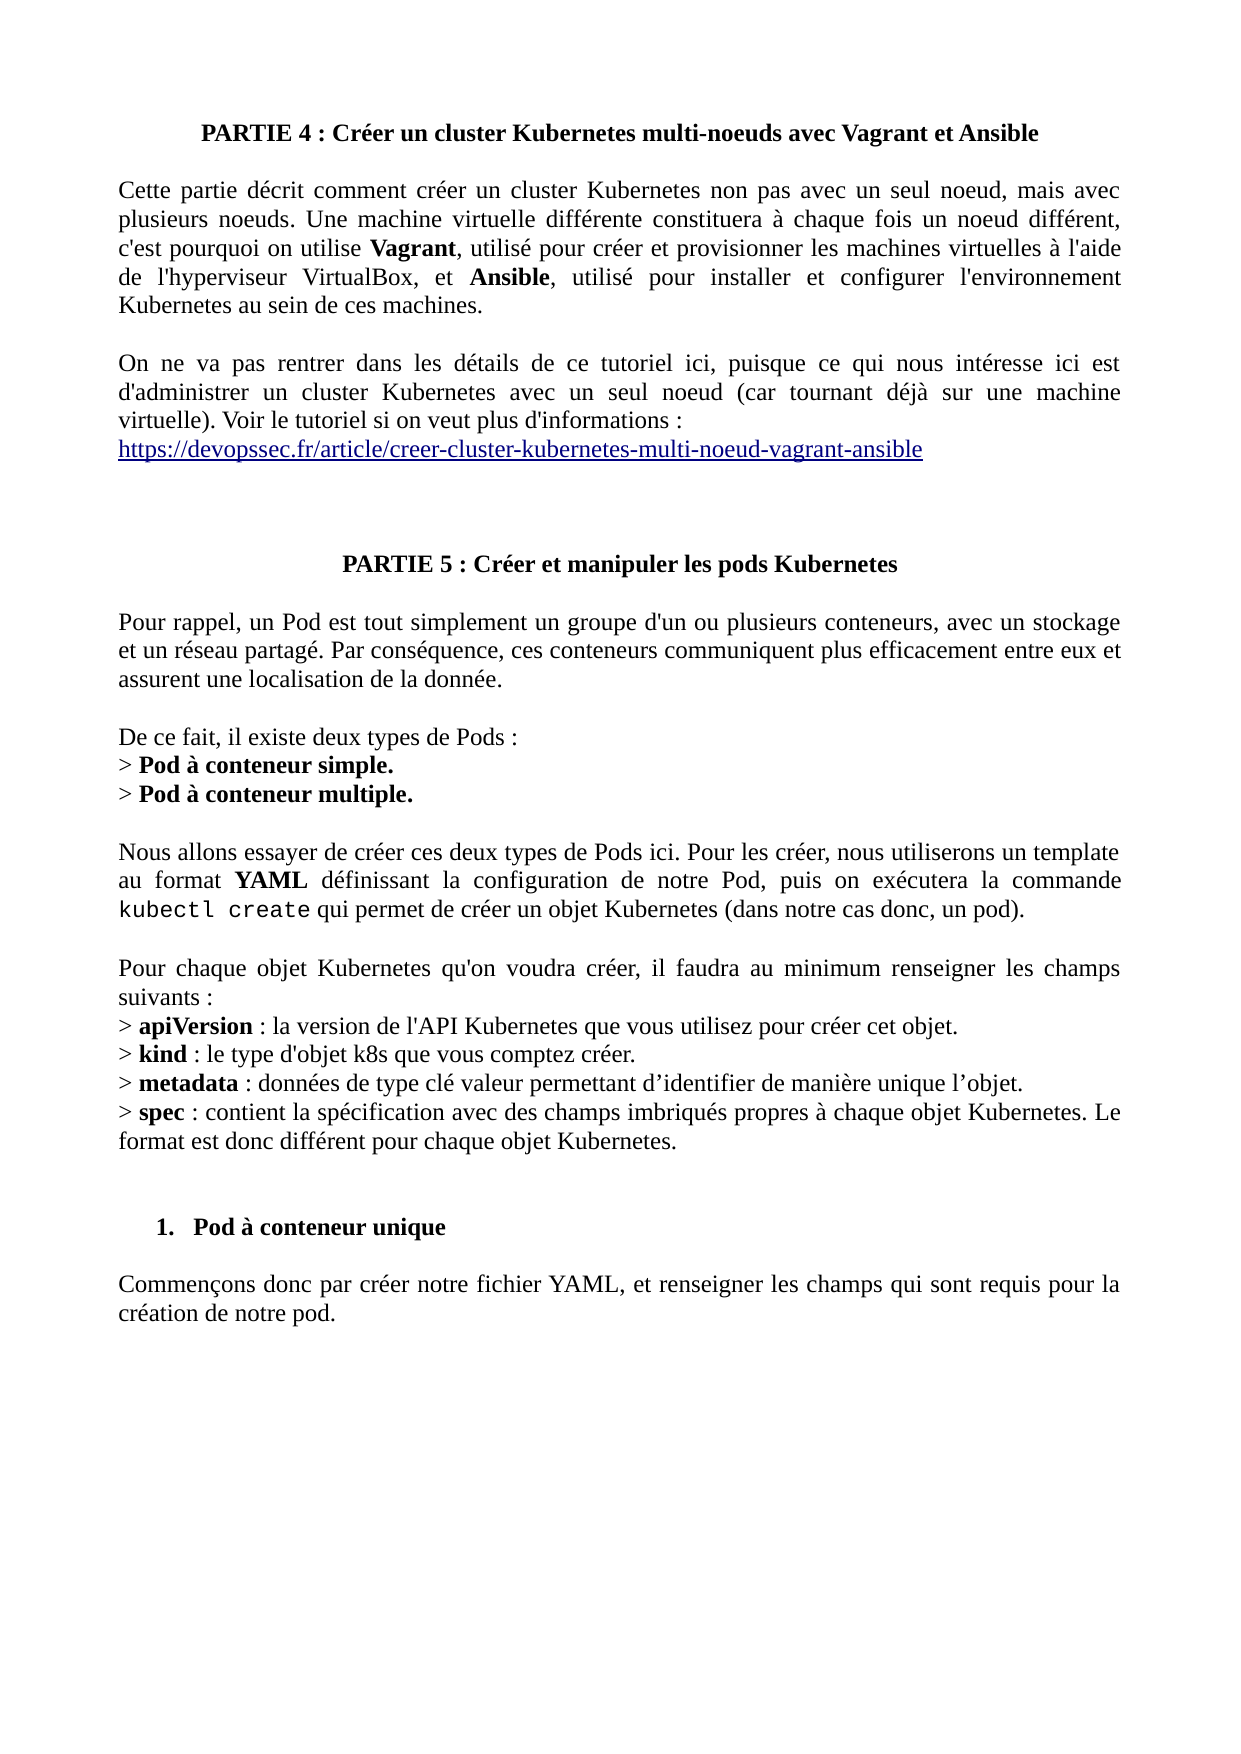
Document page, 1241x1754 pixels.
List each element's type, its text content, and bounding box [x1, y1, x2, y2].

text PARTIE 4 : Créer un cluster Kubernetes multi-noeuds avec Vagrant et Ansible [118, 118, 1122, 147]
text PARTIE 5 : Créer et manipuler les pods Kubernetes [118, 549, 1122, 578]
text > apiVersion : la version de l'API Kubernetes que vous utilisez pour créer cet objet. [118, 1011, 1122, 1039]
list Pod à conteneur unique [156, 1212, 1122, 1241]
text > spec : contient la spécification avec des champs imbriqués propres à chaque objet Kubernetes. Le format est donc différent pour chaque objet Kubernetes. [118, 1097, 1122, 1154]
text On ne va pas rentrer dans les détails de ce tutoriel ici, puisque ce qui nous intéresse ici est d'administrer un cluster Kubernetes avec un seul noeud (car tournant déjà sur une machine virtuelle). Voir le tutoriel si on veut plus d'informations : [118, 348, 1122, 434]
text > metadata : données de type clé valeur permettant d’identifier de manière unique l’objet. [118, 1068, 1122, 1097]
text Pour chaque objet Kubernetes qu'on voudra créer, il faudra au minimum renseigner les champs suivants : [118, 953, 1122, 1011]
text Commençons donc par créer notre fichier YAML, et renseigner les champs qui sont requis pour la création de notre pod. [118, 1269, 1122, 1327]
text Cette partie décrit comment créer un cluster Kubernetes non pas avec un seul noeud, mais avec plusieurs noeuds. Une machine virtuelle différente constituera à chaque fois un noeud différent, c'est pourquoi on utilise Vagrant, utilisé pour créer et provisionner les machines virtuelles à l'aide de l'hyperviseur VirtualBox, et Ansible, utilisé pour installer et configurer l'environnement Kubernetes au sein de ces machines. [118, 176, 1122, 319]
text Pour rappel, un Pod est tout simplement un groupe d'un ou plusieurs conteneurs, avec un stockage et un réseau partagé. Par conséquence, ces conteneurs communiquent plus efficacement entre eux et assurent une localisation de la donnée. [118, 607, 1122, 693]
text > Pod à conteneur multiple. [118, 779, 1122, 808]
text > Pod à conteneur simple. [118, 751, 1122, 779]
text > kind : le type d'objet k8s que vous comptez créer. [118, 1039, 1122, 1068]
text De ce fait, il existe deux types de Pods : [118, 722, 1122, 751]
text https://devopssec.fr/article/creer-cluster-kubernetes-multi-noeud-vagrant-ansible [118, 434, 1122, 463]
text Nous allons essayer de créer ces deux types de Pods ici. Pour les créer, nous utiliserons un template au format YAML définissant la configuration de notre Pod, puis on exécutera la commande kubectl create qui permet de créer un objet Kubernetes (dans notre cas donc, un pod). [118, 837, 1122, 924]
